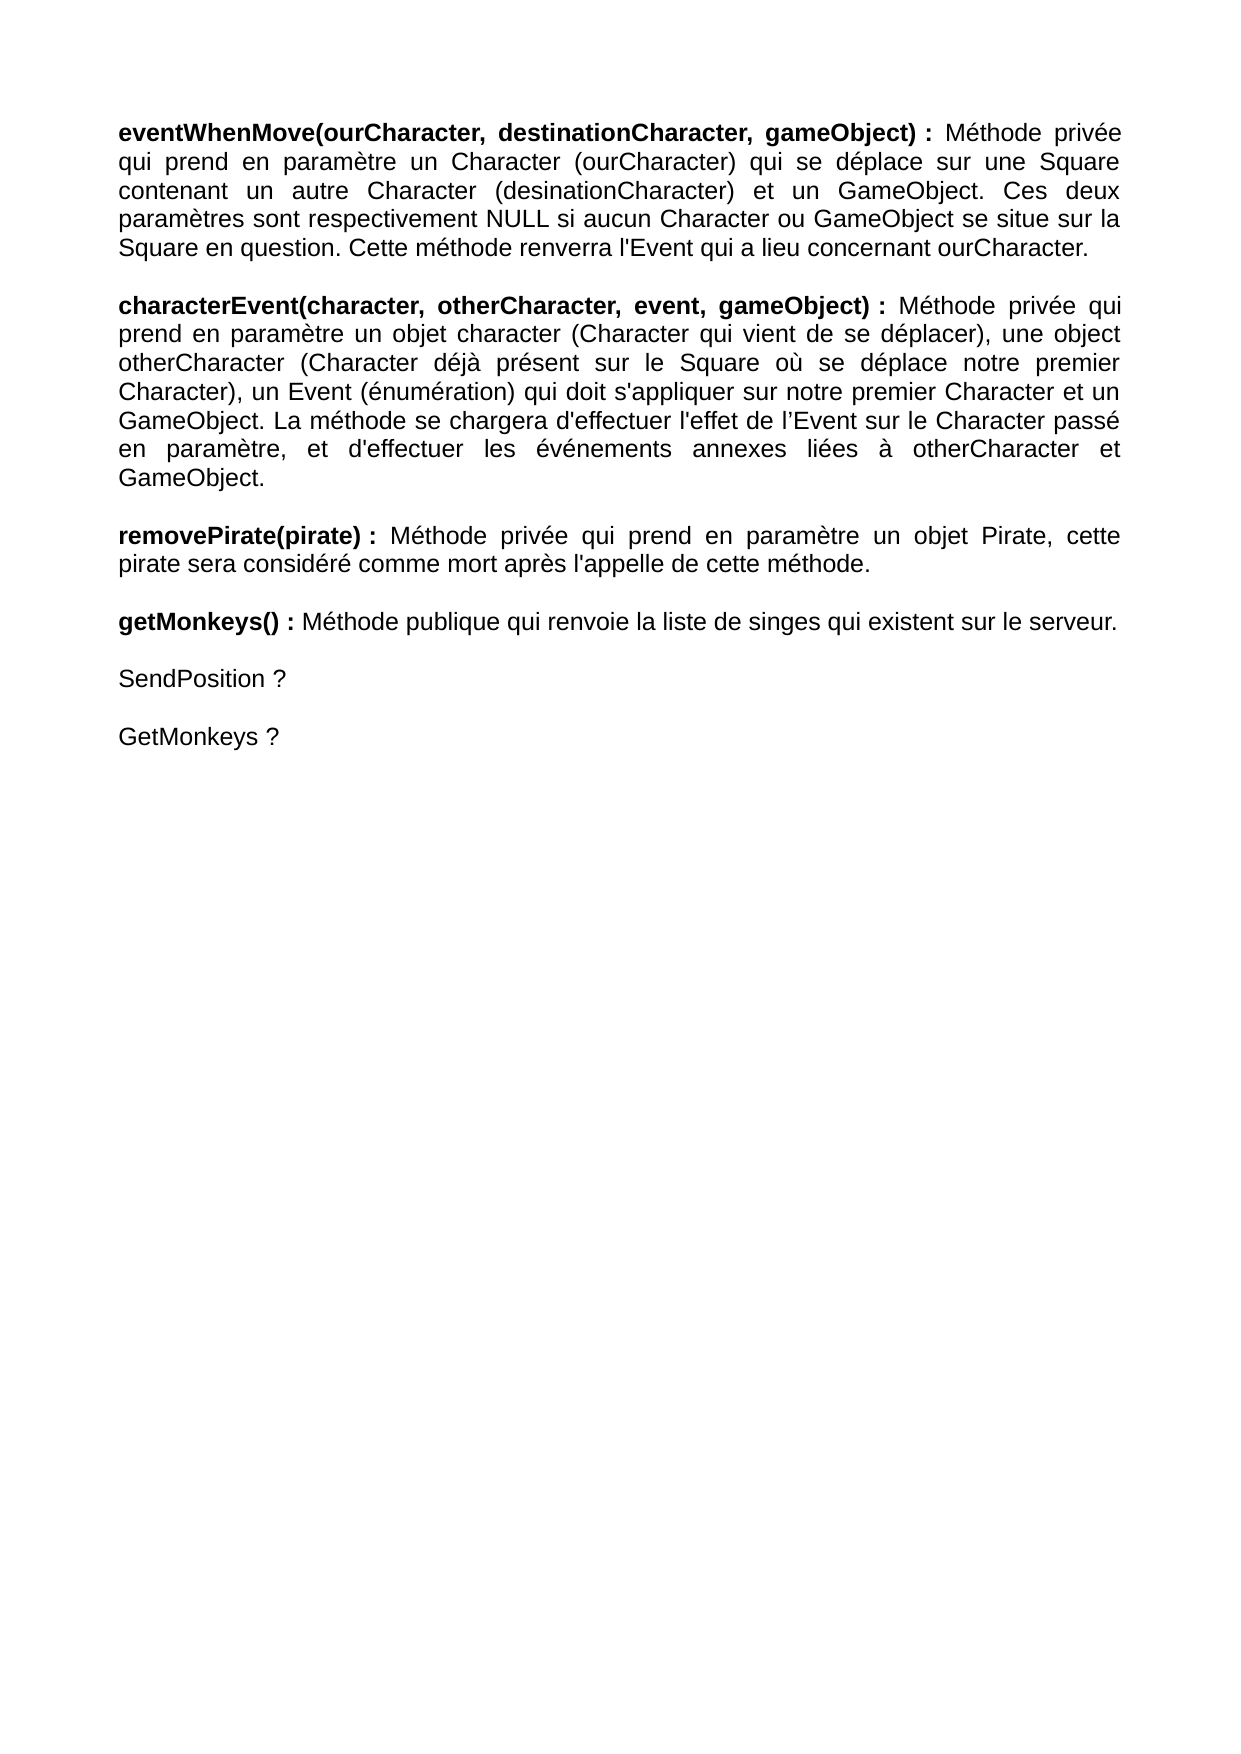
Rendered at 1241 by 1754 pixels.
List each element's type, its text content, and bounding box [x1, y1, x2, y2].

text characterEvent(character, otherCharacter, event, gameObject) : Méthode privée qui prend en paramètre un objet character (Character qui vient de se déplacer), une object otherCharacter (Character déjà présent sur le Square où se déplace notre premier Character), un Event (énumération) qui doit s'appliquer sur notre premier Character et un GameObject. La méthode se chargera d'effectuer l'effet de l’Event sur le Character passé en paramètre, et d'effectuer les événements annexes liées à otherCharacter et GameObject. [118, 291, 1122, 492]
text SendPosition ? [118, 664, 1122, 693]
text GetMonkeys ? [118, 722, 1122, 751]
text getMonkeys() : Méthode publique qui renvoie la liste de singes qui existent sur le serveur. [118, 607, 1122, 636]
text eventWhenMove(ourCharacter, destinationCharacter, gameObject) : Méthode privée qui prend en paramètre un Character (ourCharacter) qui se déplace sur une Square contenant un autre Character (desinationCharacter) et un GameObject. Ces deux paramètres sont respectivement NULL si aucun Character ou GameObject se situe sur la Square en question. Cette méthode renverra l'Event qui a lieu concernant ourCharacter. [118, 118, 1122, 262]
text removePirate(pirate) : Méthode privée qui prend en paramètre un objet Pirate, cette pirate sera considéré comme mort après l'appelle de cette méthode. [118, 521, 1122, 578]
